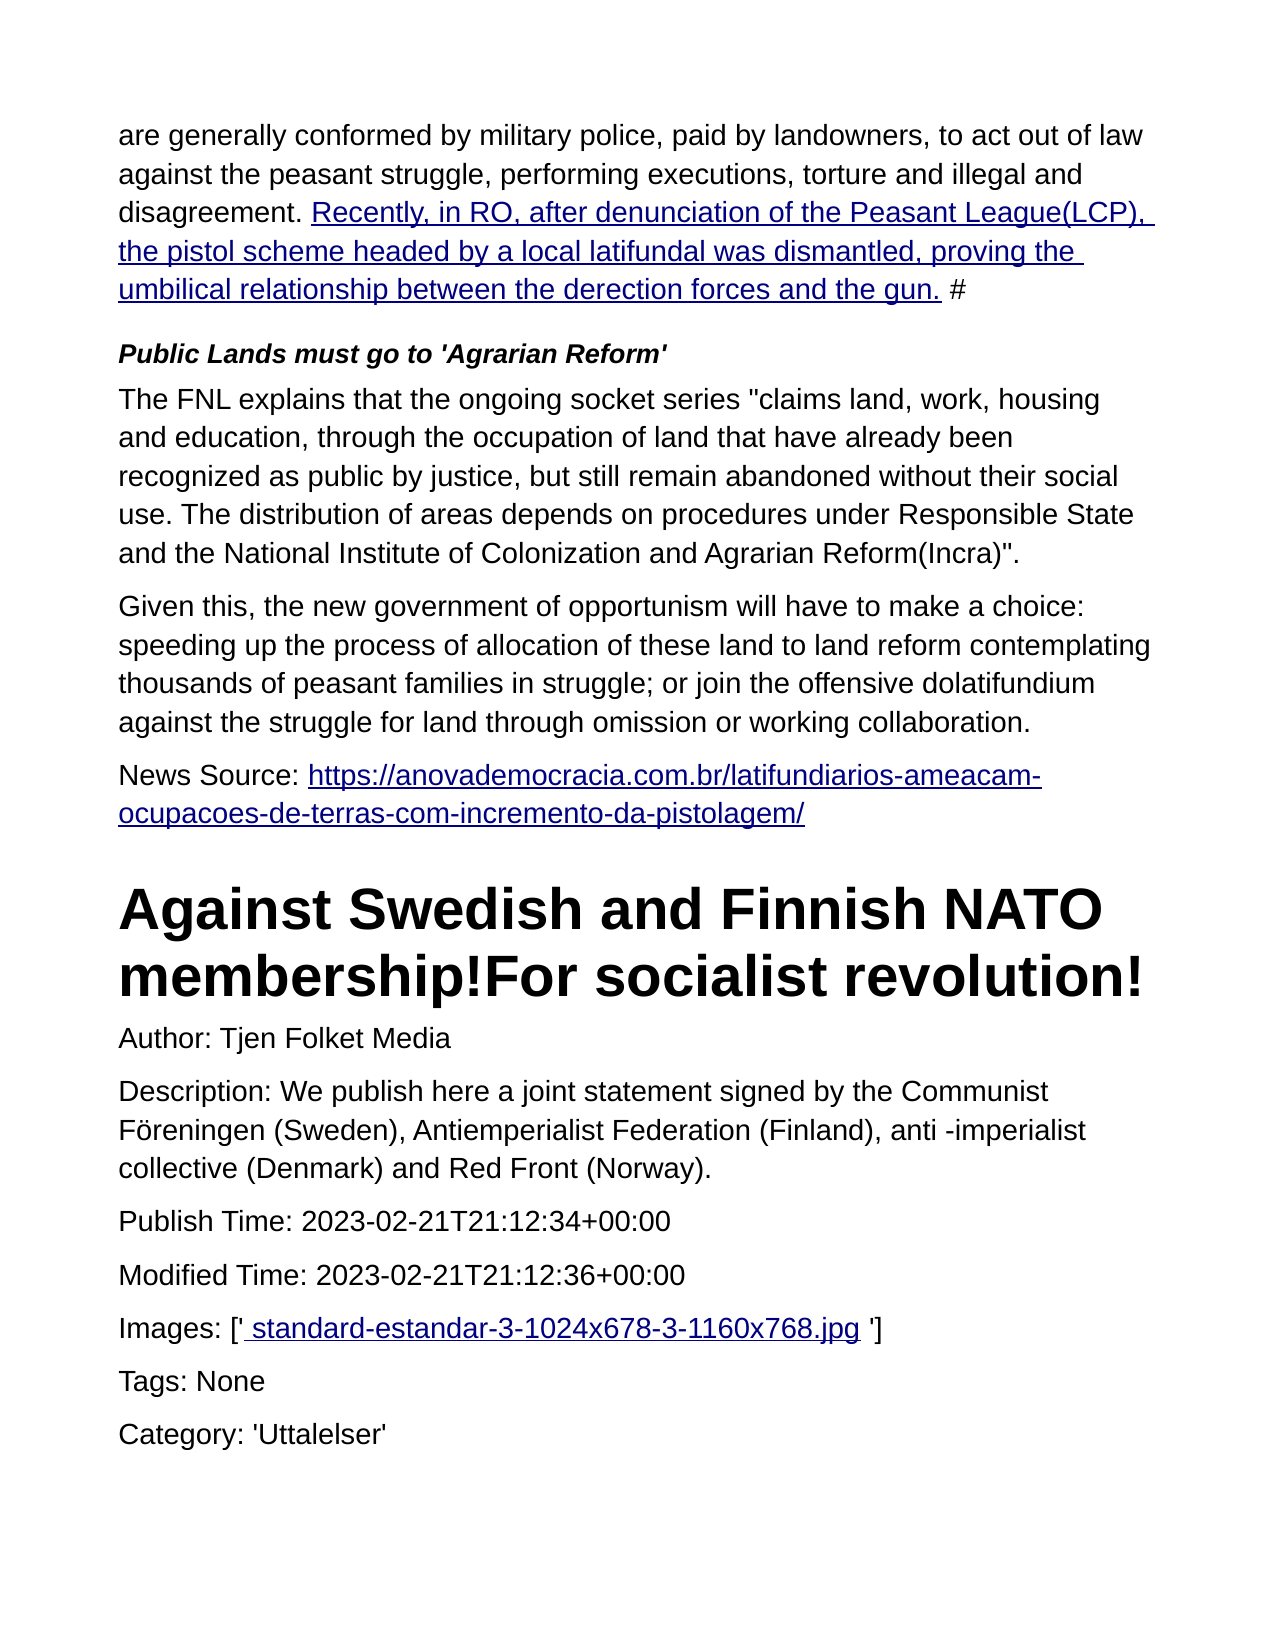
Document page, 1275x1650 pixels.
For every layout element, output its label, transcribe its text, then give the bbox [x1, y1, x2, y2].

subtitle Against Swedish and Finnish NATO membership!For socialist revolution! [118, 874, 1157, 1008]
text The FNL explains that the ongoing socket series "claims land, work, housing and education, through the occupation of land that have already been recognized as public by justice, but still remain abandoned without their social use. The distribution of areas depends on procedures under Responsible State and the National Institute of Colonization and Agrarian Reform(Incra)". [118, 382, 1157, 569]
text Description: We publish here a joint statement signed by the Communist Föreningen (Sweden), Antiemperialist Federation (Finland), anti -imperialist collective (Denmark) and Red Front (Norway). [118, 1074, 1157, 1185]
text Images: [' standard-estandar-3-1024x678-3-1160x768.jpg '] [118, 1311, 1157, 1344]
text News Source: https://anovademocracia.com.br/latifundiarios-ameacam-ocupacoes-de-terras-com-incremento-da-pistolagem/ [118, 758, 1157, 830]
text Author: Tjen Folket Media [118, 1021, 1157, 1054]
text Category: 'Uttalelser' [118, 1417, 1157, 1450]
subtitle Public Lands must go to 'Agrarian Reform' [118, 338, 1157, 369]
text Given this, the new government of opportunism will have to make a choice: speeding up the process of allocation of these land to land reform contemplating thousands of peasant families in struggle; or join the offensive dolatifundium against the struggle for land through omission or working collaboration. [118, 589, 1157, 738]
text Modified Time: 2023-02-21T21:12:36+00:00 [118, 1257, 1157, 1291]
text Tags: None [118, 1364, 1157, 1397]
text are generally conformed by military police, paid by landowners, to act out of law against the peasant struggle, performing executions, torture and illegal and disagreement. Recently, in RO, after denunciation of the Peasant League(LCP), the pistol scheme headed by a local latifundal was dismantled, proving the umbilical relationship between the derection forces and the gun. # [118, 118, 1157, 306]
text Publish Time: 2023-02-21T21:12:34+00:00 [118, 1204, 1157, 1238]
